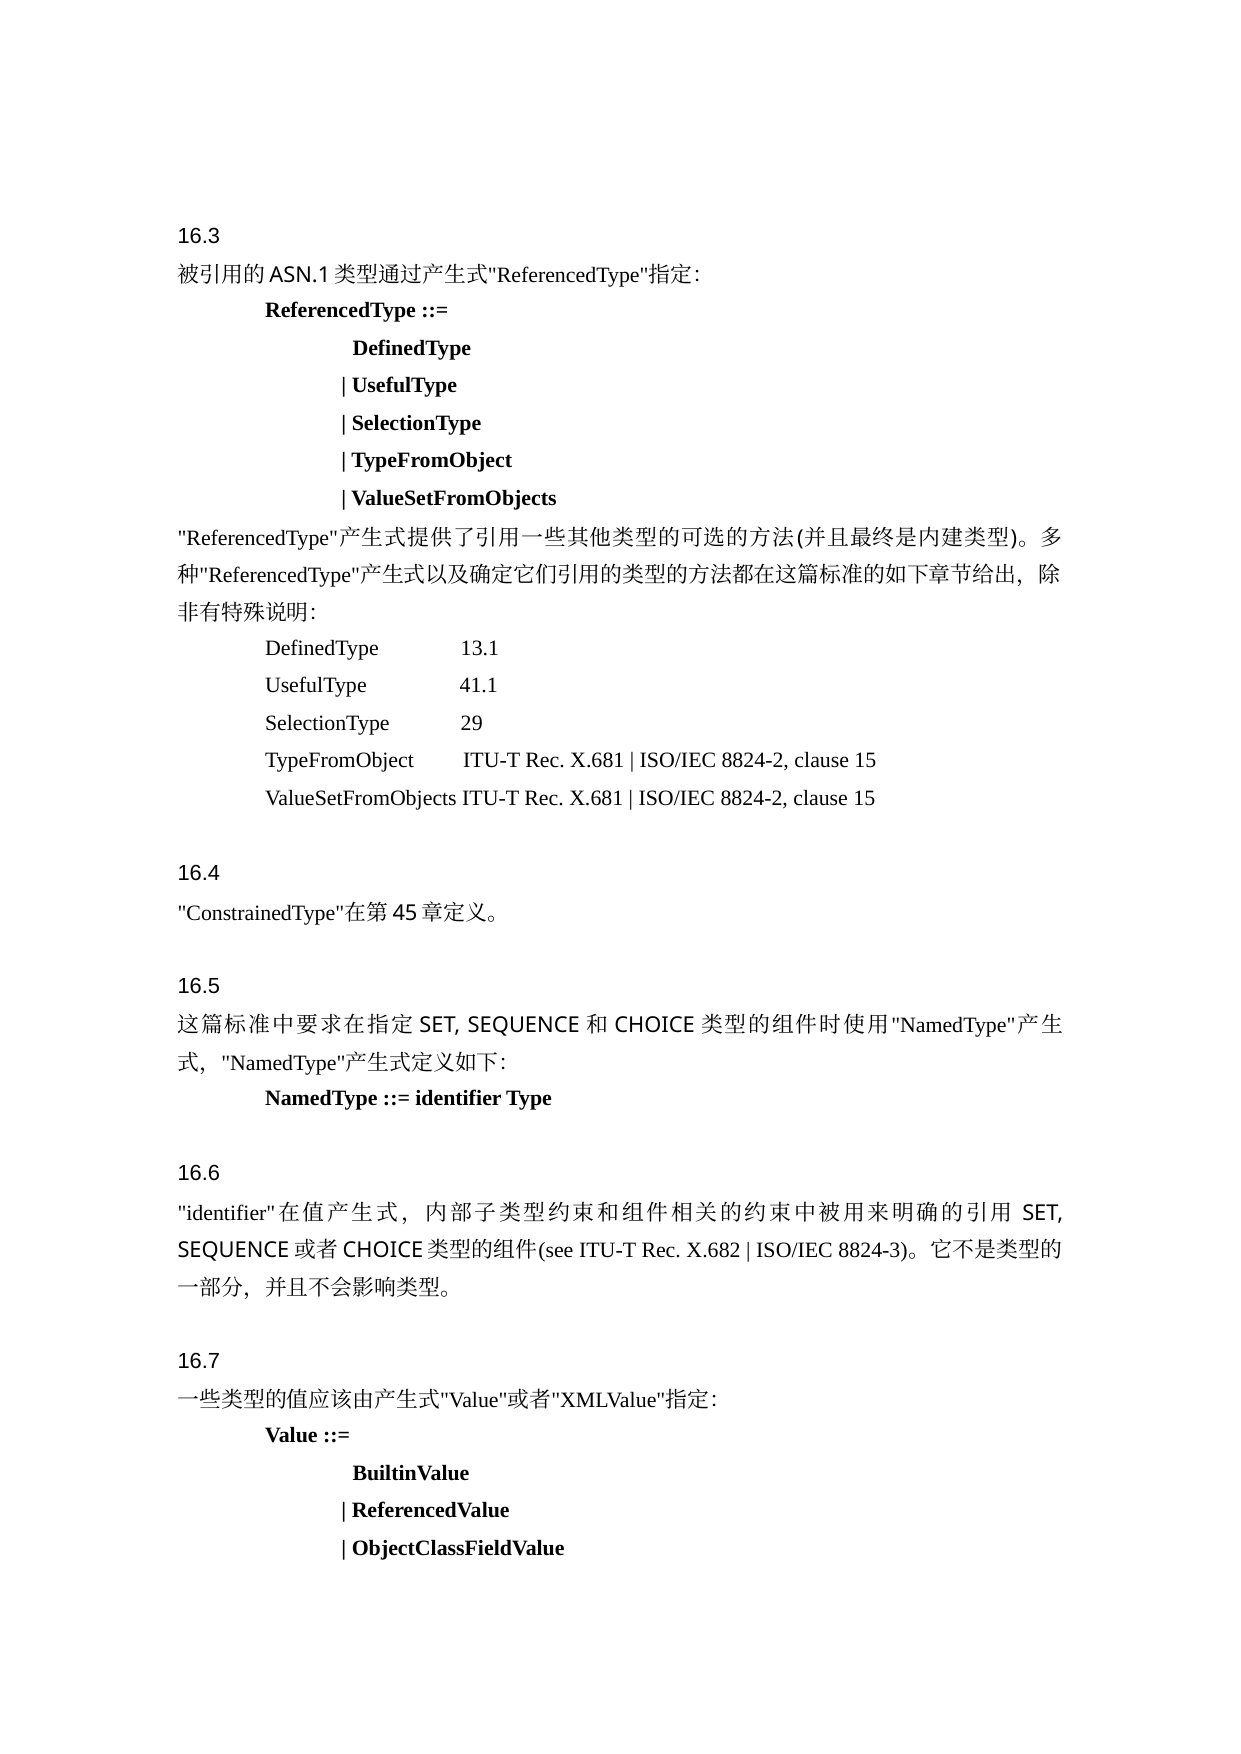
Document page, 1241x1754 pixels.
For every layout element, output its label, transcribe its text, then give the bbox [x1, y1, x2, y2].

text TypeFromObject ITU-T Rec. X.681 | ISO/IEC 8824-2, clause 15 [177, 742, 1063, 779]
subtitle 16.7 [177, 1342, 1063, 1379]
text "identifier"在值产生式，内部子类型约束和组件相关的约束中被用来明确的引用SET, SEQUENCE或者CHOICE类型的组件(see ITU-T Rec. X.682 | ISO/IEC 8824-3)。它不是类型的一部分，并且不会影响类型。 [177, 1192, 1063, 1304]
text ReferencedType ::= [177, 292, 1063, 329]
text | ObjectClassFieldValue [177, 1529, 1063, 1567]
text SelectionType 29 [177, 704, 1063, 742]
text | TypeFromObject [177, 442, 1063, 479]
text 这篇标准中要求在指定SET, SEQUENCE和CHOICE类型的组件时使用"NamedType"产生式，"NamedType"产生式定义如下： [177, 1004, 1063, 1079]
text | ValueSetFromObjects [177, 479, 1063, 517]
text BuiltinValue [177, 1454, 1063, 1492]
subtitle 16.4 [177, 854, 1063, 892]
subtitle 16.6 [177, 1154, 1063, 1192]
text "ConstrainedType"在第45章定义。 [177, 892, 1063, 929]
subtitle 16.5 [177, 967, 1063, 1004]
text ValueSetFromObjects ITU-T Rec. X.681 | ISO/IEC 8824-2, clause 15 [177, 779, 1063, 817]
text UsefulType 41.1 [177, 667, 1063, 704]
text | SelectionType [177, 404, 1063, 442]
text | ReferencedValue [177, 1492, 1063, 1529]
text | UsefulType [177, 367, 1063, 404]
text 被引用的ASN.1类型通过产生式"ReferencedType"指定： [177, 254, 1063, 292]
text "ReferencedType"产生式提供了引用一些其他类型的可选的方法(并且最终是内建类型)。多种"ReferencedType"产生式以及确定它们引用的类型的方法都在这篇标准的如下章节给出，除非有特殊说明： [177, 517, 1063, 629]
text NamedType ::= identifier Type [177, 1079, 1063, 1117]
text 一些类型的值应该由产生式"Value"或者"XMLValue"指定： [177, 1379, 1063, 1417]
text DefinedType [177, 329, 1063, 367]
text DefinedType 13.1 [177, 629, 1063, 667]
subtitle 16.3 [177, 217, 1063, 254]
text Value ::= [177, 1417, 1063, 1454]
